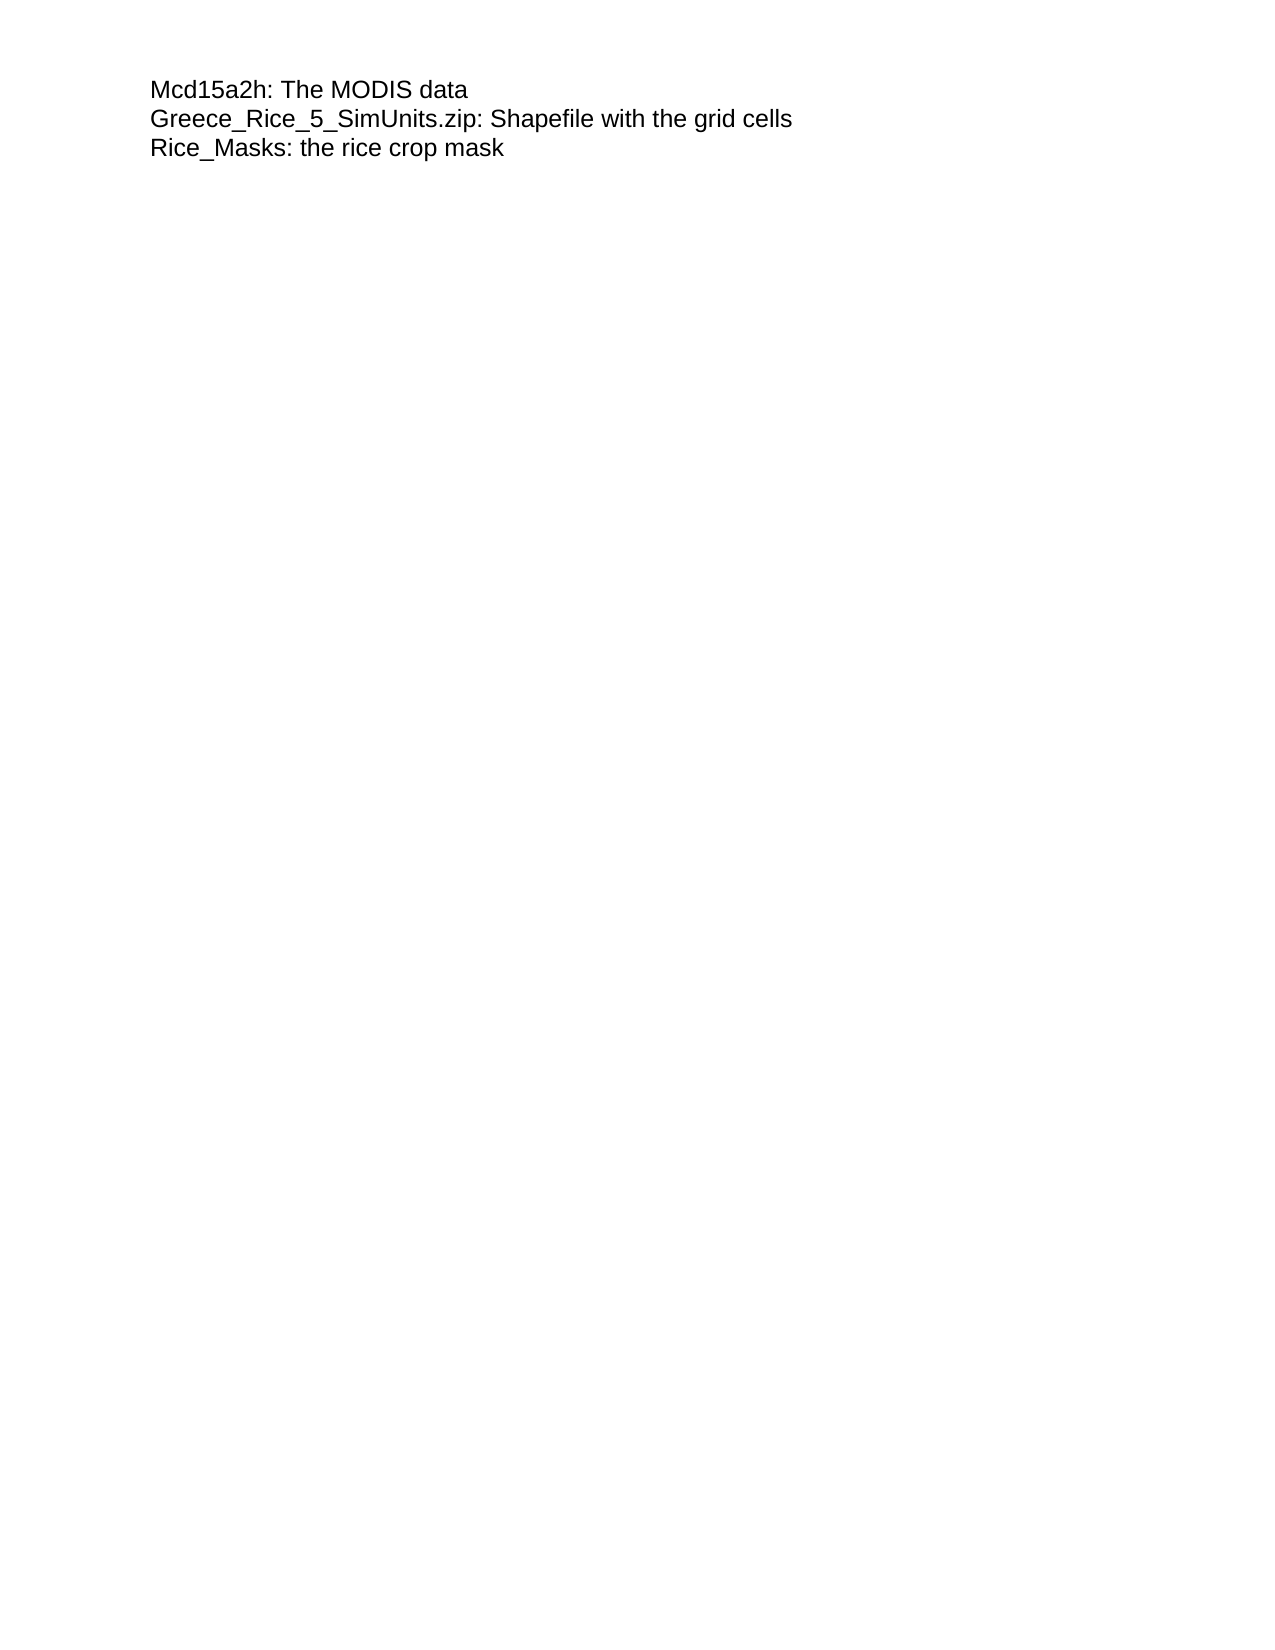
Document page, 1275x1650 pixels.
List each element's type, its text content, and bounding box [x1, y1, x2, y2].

text Rice_Masks: the rice crop mask [150, 132, 1125, 161]
text Greece_Rice_5_SimUnits.zip: Shapefile with the grid cells [150, 104, 1125, 132]
text Mcd15a2h: The MODIS data [150, 75, 1125, 104]
